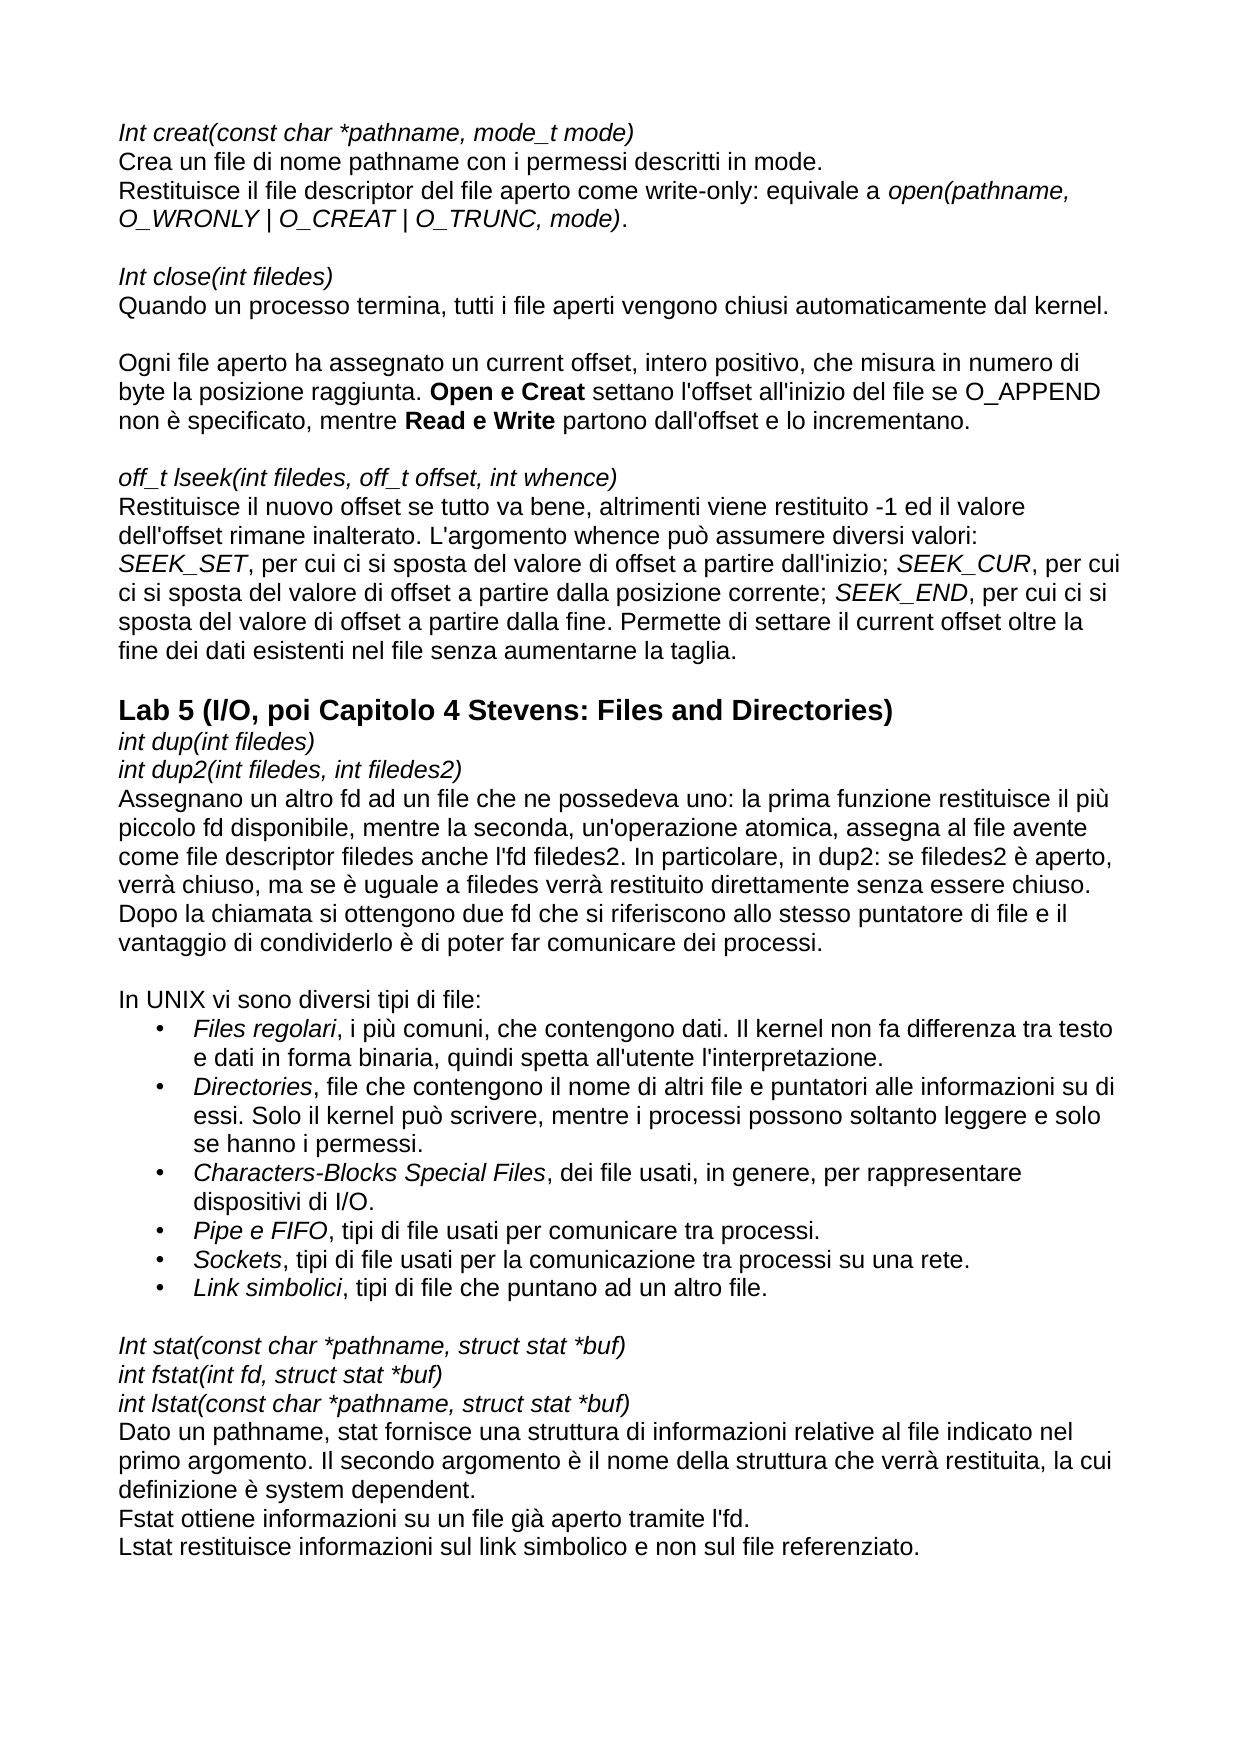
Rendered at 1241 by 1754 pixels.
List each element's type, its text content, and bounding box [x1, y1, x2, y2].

text int dup(int filedes) [118, 727, 1122, 755]
text Int close(int filedes) [118, 262, 1122, 291]
text Dopo la chiamata si ottengono due fd che si riferiscono allo stesso puntatore di file e il vantaggio di condividerlo è di poter far comunicare dei processi. [118, 899, 1122, 957]
list Directories, file che contengono il nome di altri file e puntatori alle informazioni su di essi. Solo il kernel può scrivere, mentre i processi possono soltanto leggere e solo se hanno i permessi. [156, 1072, 1122, 1158]
text Lstat restituisce informazioni sul link simbolico e non sul file referenziato. [118, 1532, 1122, 1561]
text Restituisce il nuovo offset se tutto va bene, altrimenti viene restituito -1 ed il valore dell'offset rimane inalterato. L'argomento whence può assumere diversi valori: SEEK_SET, per cui ci si sposta del valore di offset a partire dall'inizio; SEEK_CUR, per cui ci si sposta del valore di offset a partire dalla posizione corrente; SEEK_END, per cui ci si sposta del valore di offset a partire dalla fine. Permette di settare il current offset oltre la fine dei dati esistenti nel file senza aumentarne la taglia. [118, 492, 1122, 664]
list Sockets, tipi di file usati per la comunicazione tra processi su una rete. [156, 1244, 1122, 1273]
text Ogni file aperto ha assegnato un current offset, intero positivo, che misura in numero di byte la posizione raggiunta. Open e Creat settano l'offset all'inizio del file se O_APPEND non è specificato, mentre Read e Write partono dall'offset e lo incrementano. [118, 348, 1122, 434]
list Pipe e FIFO, tipi di file usati per comunicare tra processi. [156, 1216, 1122, 1244]
text Lab 5 (I/O, poi Capitolo 4 Stevens: Files and Directories) [118, 693, 1122, 727]
text Crea un file di nome pathname con i permessi descritti in mode. [118, 147, 1122, 176]
text int fstat(int fd, struct stat *buf) [118, 1360, 1122, 1388]
list Link simbolici, tipi di file che puntano ad un altro file. [156, 1273, 1122, 1302]
text Dato un pathname, stat fornisce una struttura di informazioni relative al file indicato nel primo argomento. Il secondo argomento è il nome della struttura che verrà restituita, la cui definizione è system dependent. [118, 1417, 1122, 1503]
text Fstat ottiene informazioni su un file già aperto tramite l'fd. [118, 1503, 1122, 1532]
text off_t lseek(int filedes, off_t offset, int whence) [118, 463, 1122, 492]
text Int stat(const char *pathname, struct stat *buf) [118, 1331, 1122, 1360]
text Quando un processo termina, tutti i file aperti vengono chiusi automaticamente dal kernel. [118, 291, 1122, 319]
list Files regolari, i più comuni, che contengono dati. Il kernel non fa differenza tra testo e dati in forma binaria, quindi spetta all'utente l'interpretazione. [156, 1014, 1122, 1072]
text Restituisce il file descriptor del file aperto come write-only: equivale a open(pathname, O_WRONLY | O_CREAT | O_TRUNC, mode). [118, 176, 1122, 233]
text In UNIX vi sono diversi tipi di file: [118, 985, 1122, 1014]
text int lstat(const char *pathname, struct stat *buf) [118, 1388, 1122, 1417]
text int dup2(int filedes, int filedes2) [118, 755, 1122, 784]
text Int creat(const char *pathname, mode_t mode) [118, 118, 1122, 147]
text Assegnano un altro fd ad un file che ne possedeva uno: la prima funzione restituisce il più piccolo fd disponibile, mentre la seconda, un'operazione atomica, assegna al file avente come file descriptor filedes anche l'fd filedes2. In particolare, in dup2: se filedes2 è aperto, verrà chiuso, ma se è uguale a filedes verrà restituito direttamente senza essere chiuso. [118, 784, 1122, 899]
list Characters-Blocks Special Files, dei file usati, in genere, per rappresentare dispositivi di I/O. [156, 1158, 1122, 1216]
